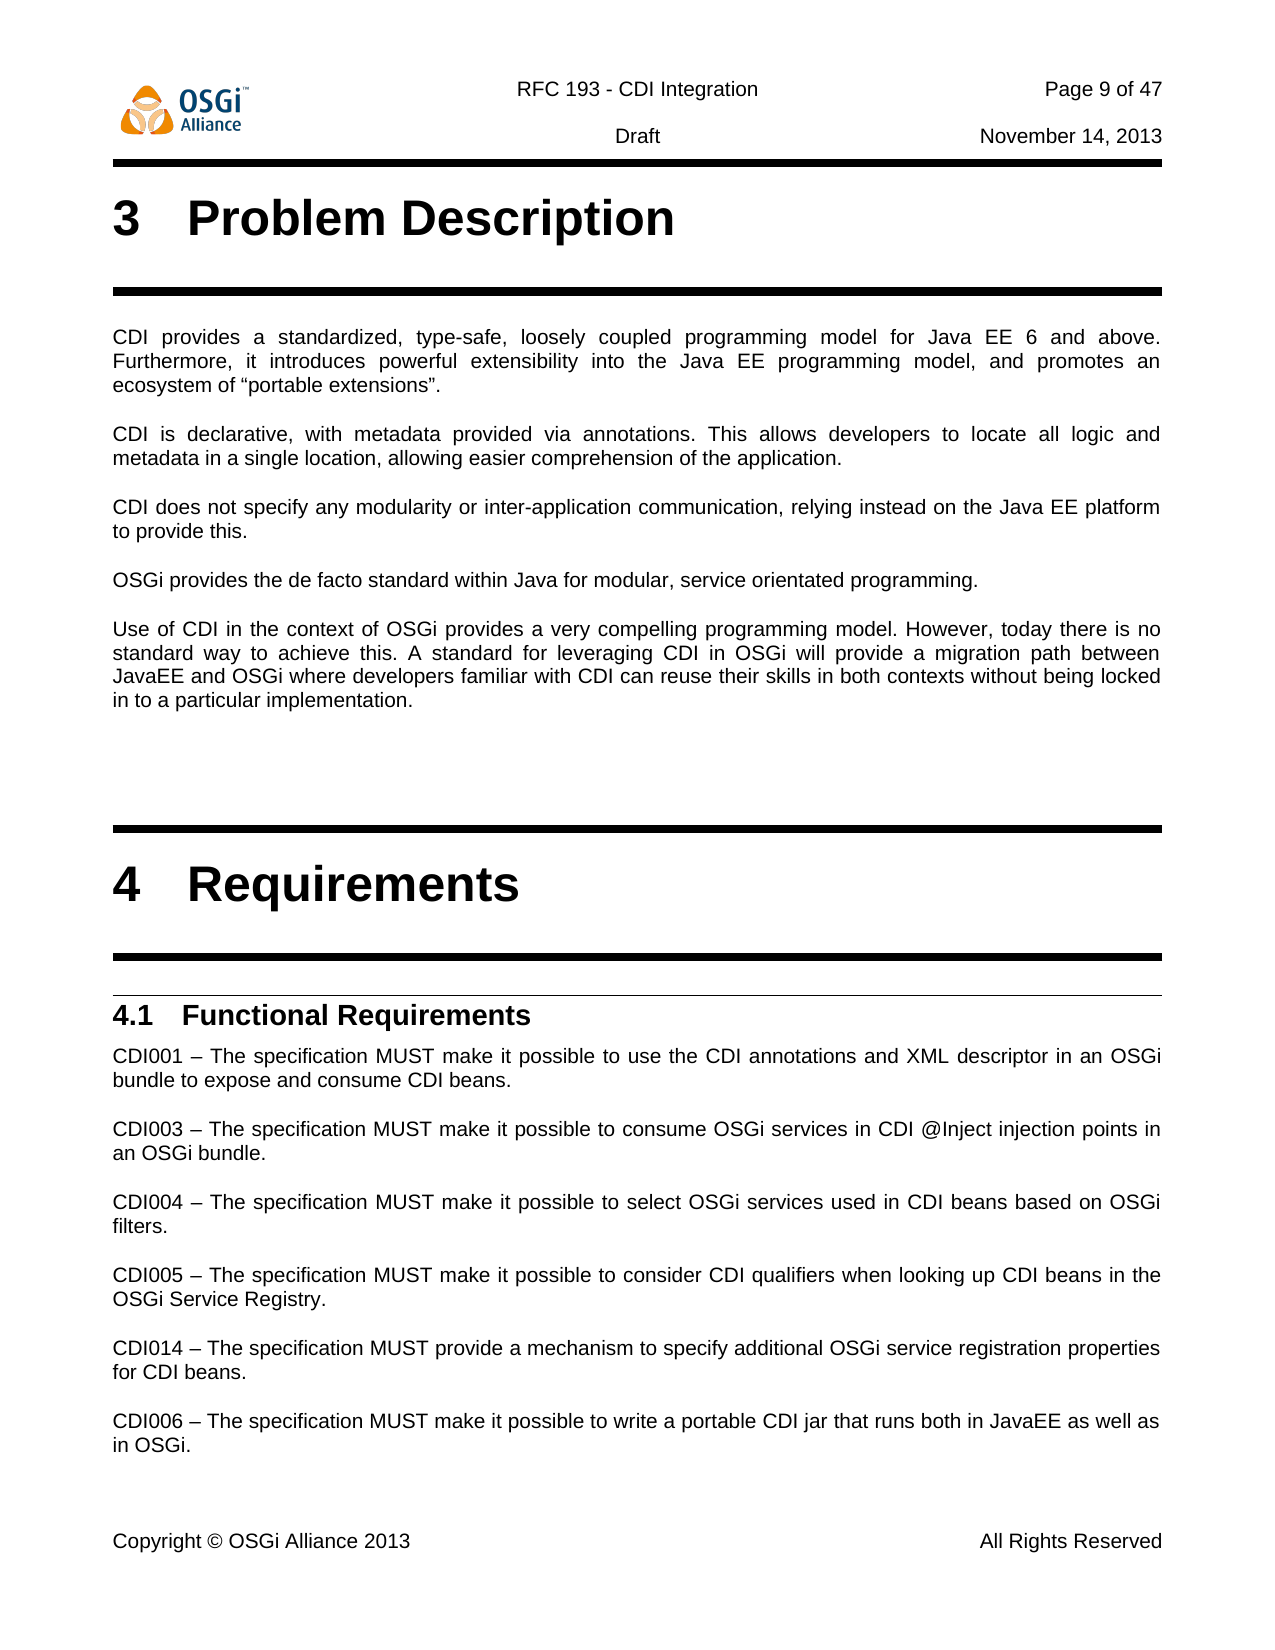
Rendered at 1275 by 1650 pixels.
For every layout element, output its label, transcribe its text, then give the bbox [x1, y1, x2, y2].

text CDI003 – The specification MUST make it possible to consume OSGi services in CDI @Inject injection points in an OSGi bundle. [112, 1117, 1162, 1165]
text CDI014 – The specification MUST provide a mechanism to specify additional OSGi service registration properties for CDI beans. [112, 1336, 1162, 1383]
text CDI006 – The specification MUST make it possible to write a portable CDI jar that runs both in JavaEE as well as in OSGi. [112, 1408, 1162, 1456]
text CDI does not specify any modularity or inter-application communication, relying instead on the Java EE platform to provide this. [112, 494, 1162, 542]
text Use of CDI in the context of OSGi provides a very compelling programming model. However, today there is no standard way to achieve this. A standard for leveraging CDI in OSGi will provide a migration path between JavaEE and OSGi where developers familiar with CDI can reuse their skills in both contexts without being locked in to a particular implementation. [112, 616, 1162, 712]
text CDI is declarative, with metadata provided via annotations. This allows developers to locate all logic and metadata in a single location, allowing easier comprehension of the application. [112, 422, 1162, 469]
text CDI004 – The specification MUST make it possible to select OSGi services used in CDI beans based on OSGi filters. [112, 1190, 1162, 1238]
text CDI001 – The specification MUST make it possible to use the CDI annotations and XML descriptor in an OSGi bundle to expose and consume CDI beans. [112, 1044, 1162, 1092]
text CDI provides a standardized, type-safe, loosely coupled programming model for Java EE 6 and above. Furthermore, it introduces powerful extensibility into the Java EE programming model, and promotes an ecosystem of “portable extensions”. [112, 325, 1162, 397]
picture [113, 78, 257, 142]
text CDI005 – The specification MUST make it possible to consider CDI qualifiers when looking up CDI beans in the OSGi Service Registry. [112, 1263, 1162, 1311]
subtitle Functional Requirements [112, 996, 1162, 1031]
subtitle Requirements [112, 826, 1162, 961]
text OSGi provides the de facto standard within Java for modular, service orientated programming. [112, 567, 1162, 591]
subtitle Problem Description [112, 160, 1162, 296]
